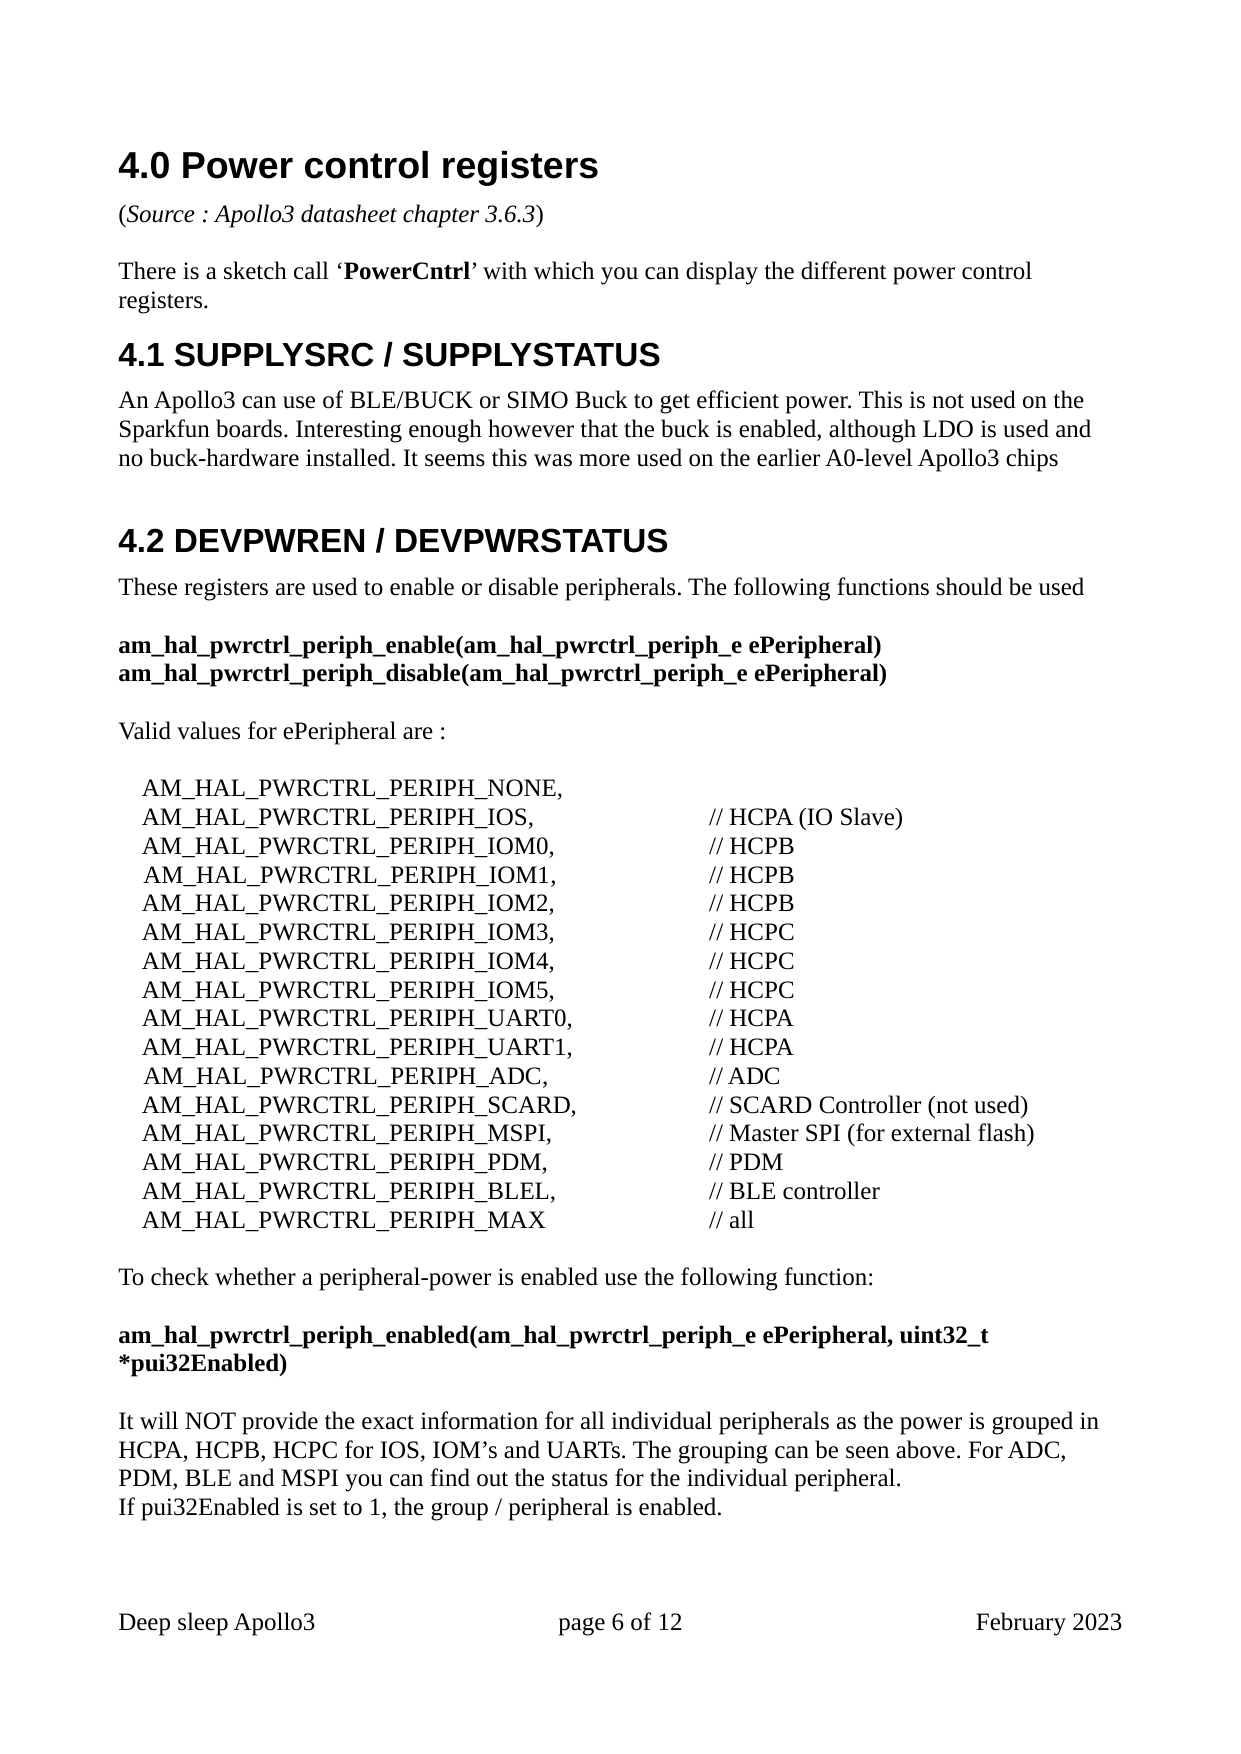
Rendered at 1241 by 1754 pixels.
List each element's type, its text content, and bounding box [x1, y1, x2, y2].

text AM_HAL_PWRCTRL_PERIPH_MSPI, // Master SPI (for external flash) [118, 1118, 1122, 1147]
text AM_HAL_PWRCTRL_PERIPH_IOM3, // HCPC [118, 917, 1122, 946]
text AM_HAL_PWRCTRL_PERIPH_PDM, // PDM [118, 1147, 1122, 1176]
text AM_HAL_PWRCTRL_PERIPH_IOM2, // HCPB [118, 888, 1122, 917]
subtitle 4.1 SUPPLYSRC / SUPPLYSTATUS [118, 334, 1122, 373]
text AM_HAL_PWRCTRL_PERIPH_BLEL, // BLE controller [118, 1176, 1122, 1205]
text AM_HAL_PWRCTRL_PERIPH_UART0, // HCPA [118, 1003, 1122, 1032]
text AM_HAL_PWRCTRL_PERIPH_UART1, // HCPA [118, 1032, 1122, 1061]
text AM_HAL_PWRCTRL_PERIPH_ADC, // ADC [118, 1061, 1122, 1090]
text These registers are used to enable or disable peripherals. The following functions should be used [118, 572, 1122, 601]
text An Apollo3 can use of BLE/BUCK or SIMO Buck to get efficient power. This is not used on the Sparkfun boards. Interesting enough however that the buck is enabled, although LDO is used and no buck-hardware installed. It seems this was more used on the earlier A0-level Apollo3 chips [118, 386, 1122, 472]
text am_hal_pwrctrl_periph_enable(am_hal_pwrctrl_periph_e ePeripheral) [118, 630, 1122, 658]
text AM_HAL_PWRCTRL_PERIPH_IOM1, // HCPB [118, 860, 1122, 888]
text am_hal_pwrctrl_periph_enabled(am_hal_pwrctrl_periph_e ePeripheral, uint32_t *pui32Enabled) [118, 1320, 1122, 1377]
text AM_HAL_PWRCTRL_PERIPH_MAX // all [118, 1205, 1122, 1233]
text Valid values for ePeripheral are : [118, 716, 1122, 745]
text AM_HAL_PWRCTRL_PERIPH_IOM5, // HCPC [118, 975, 1122, 1003]
text AM_HAL_PWRCTRL_PERIPH_IOM4, // HCPC [118, 946, 1122, 975]
text AM_HAL_PWRCTRL_PERIPH_SCARD, // SCARD Controller (not used) [118, 1090, 1122, 1118]
text It will NOT provide the exact information for all individual peripherals as the power is grouped in HCPA, HCPB, HCPC for IOS, IOM’s and UARTs. The grouping can be seen above. For ADC, PDM, BLE and MSPI you can find out the status for the individual peripheral. [118, 1406, 1122, 1492]
text am_hal_pwrctrl_periph_disable(am_hal_pwrctrl_periph_e ePeripheral) [118, 658, 1122, 687]
text (Source : Apollo3 datasheet chapter 3.6.3) [118, 199, 1122, 227]
text AM_HAL_PWRCTRL_PERIPH_IOS, // HCPA (IO Slave) [118, 802, 1122, 831]
text If pui32Enabled is set to 1, the group / peripheral is enabled. [118, 1492, 1122, 1521]
text To check whether a peripheral-power is enabled use the following function: [118, 1262, 1122, 1291]
subtitle 4.2 DEVPWREN / DEVPWRSTATUS [118, 521, 1122, 560]
text AM_HAL_PWRCTRL_PERIPH_NONE, [118, 773, 1122, 802]
text AM_HAL_PWRCTRL_PERIPH_IOM0, // HCPB [118, 831, 1122, 860]
subtitle 4.0 Power control registers [118, 143, 1122, 186]
text There is a sketch call ‘PowerCntrl’ with which you can display the different power control registers. [118, 256, 1122, 314]
